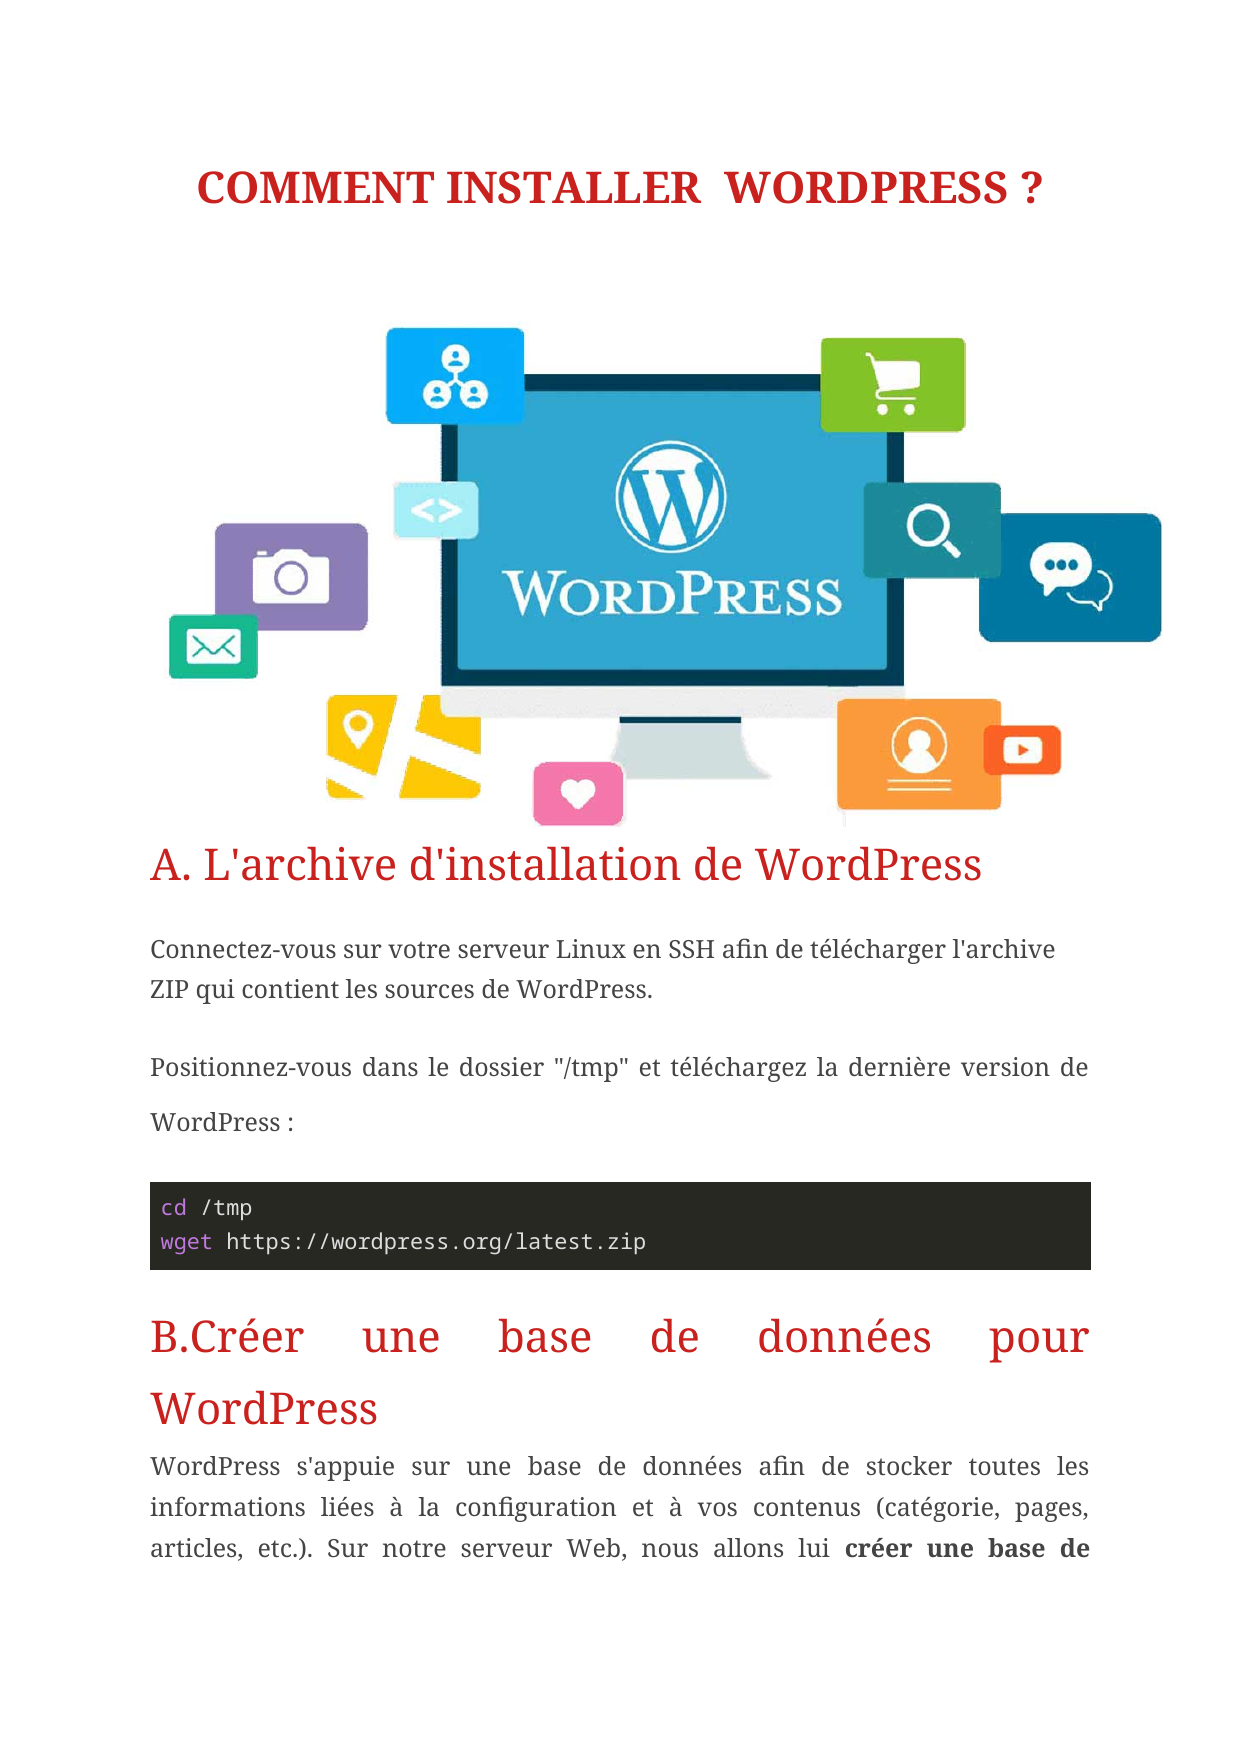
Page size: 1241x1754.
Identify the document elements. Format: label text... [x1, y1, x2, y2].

subtitle WordPress s'appuie sur une base de données afin de stocker toutes les informations liées à la configuration et à vos contenus (catégorie, pages, articles, etc.). Sur notre serveur Web, nous allons lui créer une base de [150, 1449, 1090, 1592]
subtitle A. L'archive d'installation de WordPress [150, 834, 1090, 920]
table_header cd /tmp wget https://wordpress.org/latest.zip [150, 1182, 1091, 1270]
subtitle B.Créer une base de données pour WordPress [150, 1306, 1090, 1437]
text Connectez-vous sur votre serveur Linux en SSH afin de télécharger l'archive ZIP qui contient les sources de WordPress. [150, 932, 1090, 1005]
subtitle COMMENT INSTALLER WORDPRESS ? [150, 150, 1090, 216]
text Positionnez-vous dans le dossier "/tmp" et téléchargez la dernière version de WordPress : [150, 1050, 1090, 1138]
picture [150, 267, 1163, 827]
